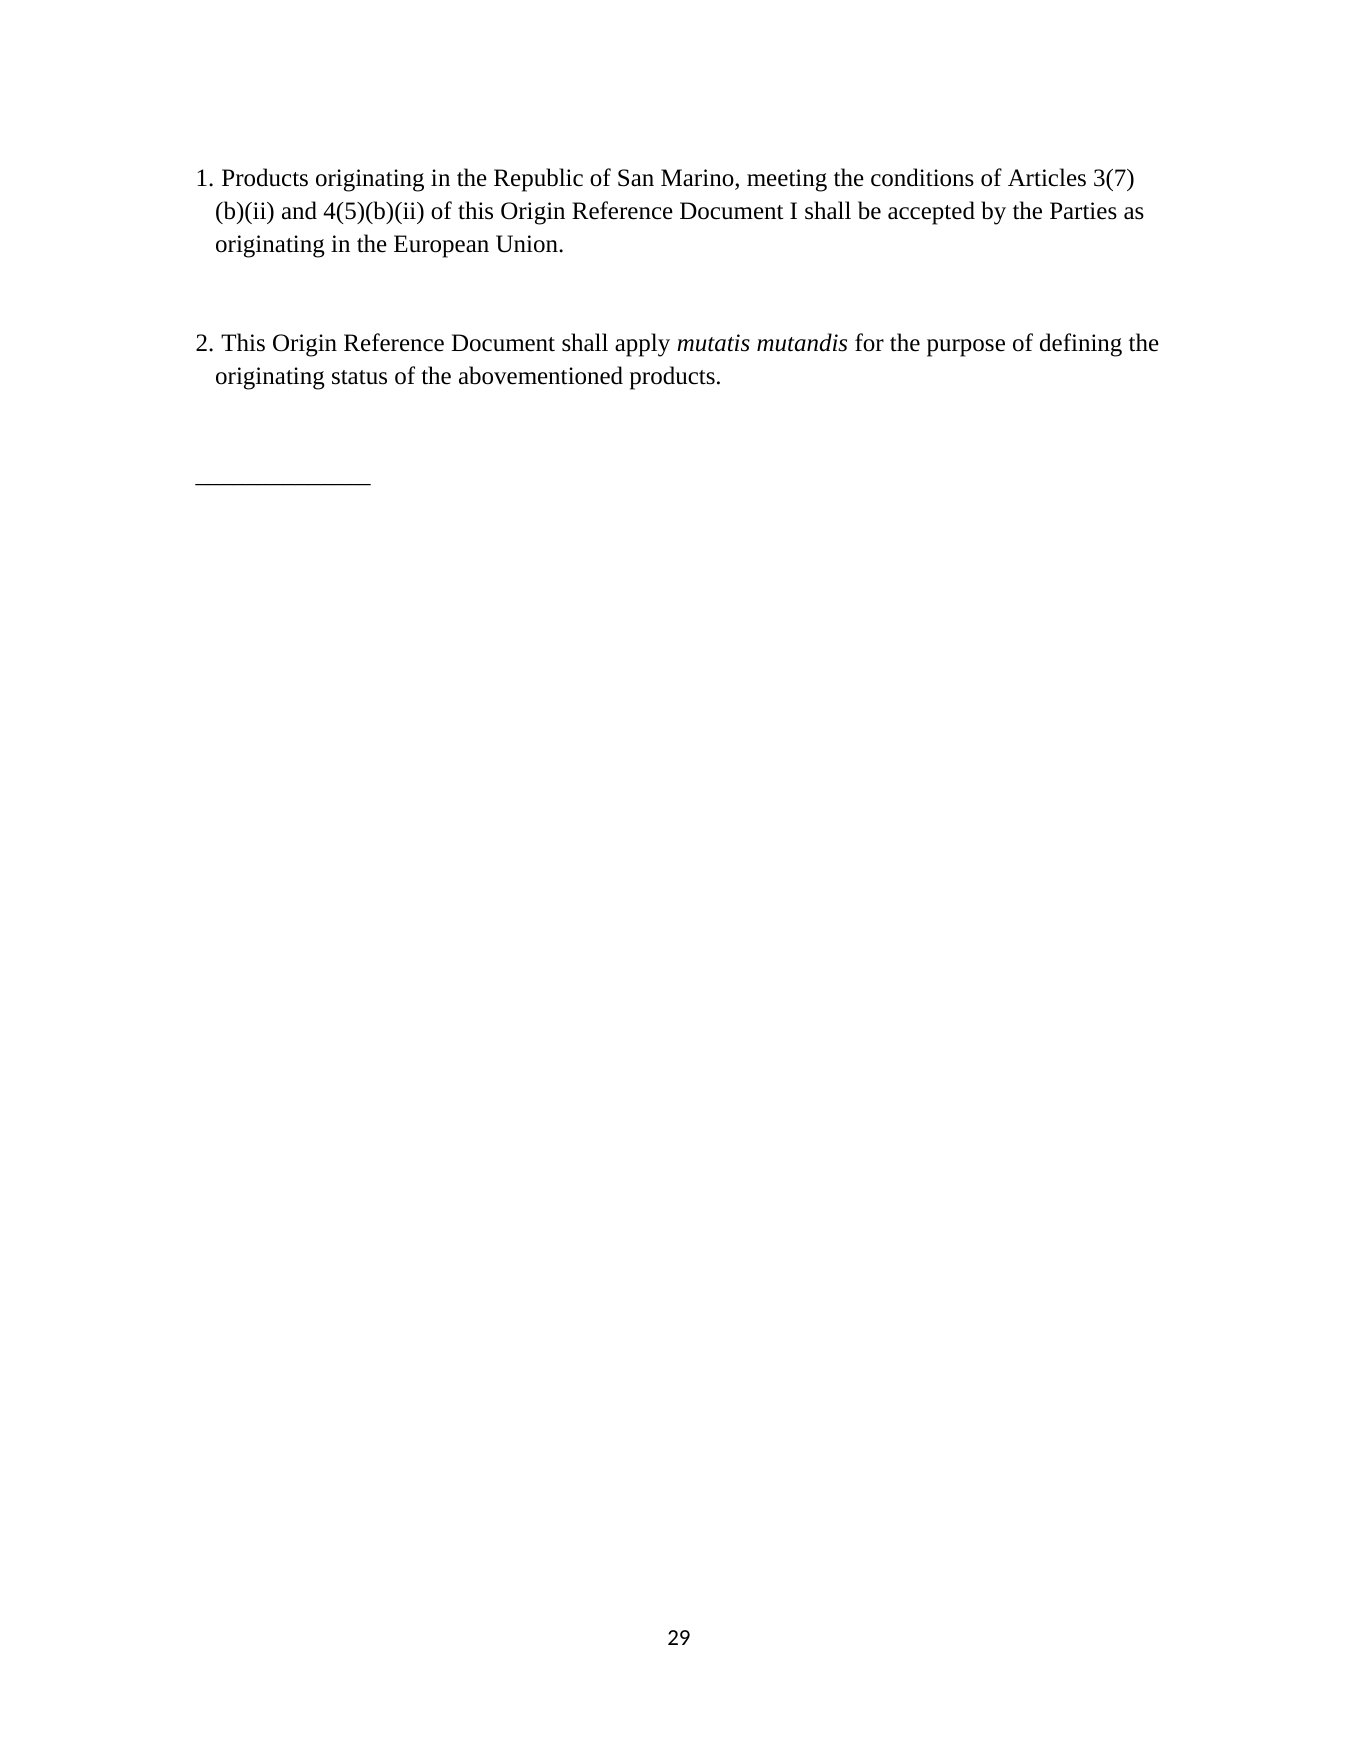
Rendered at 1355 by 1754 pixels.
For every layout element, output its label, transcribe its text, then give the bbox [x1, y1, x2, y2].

table_header 1. [195, 163, 215, 328]
table_header 2. [195, 328, 215, 393]
table_header This Origin Reference Document shall apply mutatis mutandis for the purpose of defining the originating status of the abovementioned products. [215, 328, 1162, 393]
text ______________ [195, 459, 1162, 488]
table_header Products originating in the Republic of San Marino, meeting the conditions of Articles 3(7)(b)(ii) and 4(5)(b)(ii) of this Origin Reference Document I shall be accepted by the Parties as originating in the European Union. [215, 163, 1162, 328]
